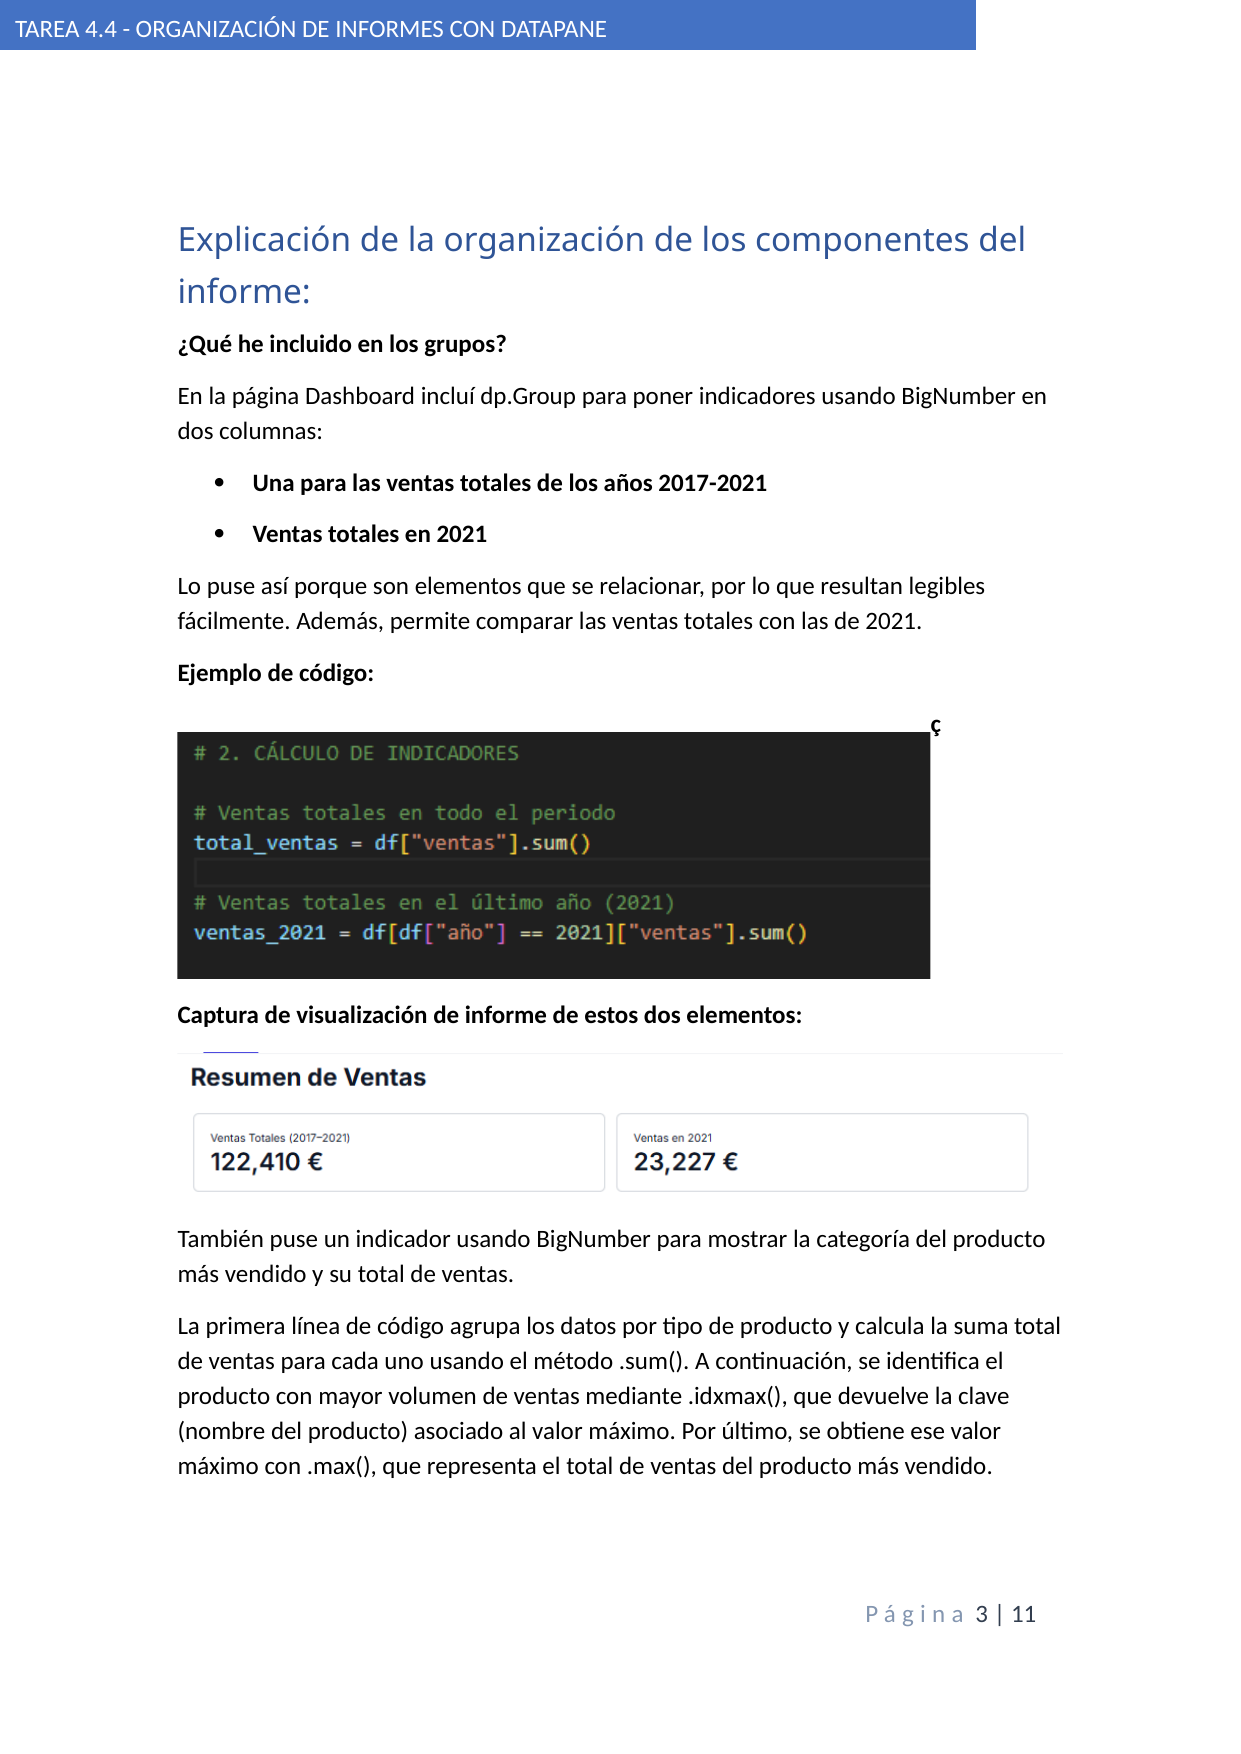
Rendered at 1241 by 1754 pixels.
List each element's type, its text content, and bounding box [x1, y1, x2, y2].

list Ventas totales en 2021 [215, 519, 1063, 549]
subtitle Explicación de la organización de los componentes del informe: [177, 216, 1063, 313]
text También puse un indicador usando BigNumber para mostrar la categoría del producto más vendido y su total de ventas. [177, 1224, 1063, 1289]
text En la página Dashboard incluí dp.Group para poner indicadores usando BigNumber en dos columnas: [177, 380, 1063, 446]
list Una para las ventas totales de los años 2017-2021 [215, 467, 1063, 497]
text La primera línea de código agrupa los datos por tipo de producto y calcula la suma total de ventas para cada uno usando el método .sum(). A continuación, se identifica el producto con mayor volumen de ventas mediante .idxmax(), que devuelve la clave (nombre del producto) asociado al valor máximo. Por último, se obtiene ese valor máximo con .max(), que representa el total de ventas del producto más vendido. [177, 1310, 1063, 1481]
text ¿Qué he incluido en los grupos? [177, 329, 1063, 359]
text Captura de visualización de informe de estos dos elementos: [177, 999, 1063, 1030]
text Ejemplo de código: [177, 657, 1063, 687]
text Lo puse así porque son elementos que se relacionar, por lo que resultan legibles fácilmente. Además, permite comparar las ventas totales con las de 2021. [177, 570, 1063, 636]
text ç [177, 709, 1063, 978]
